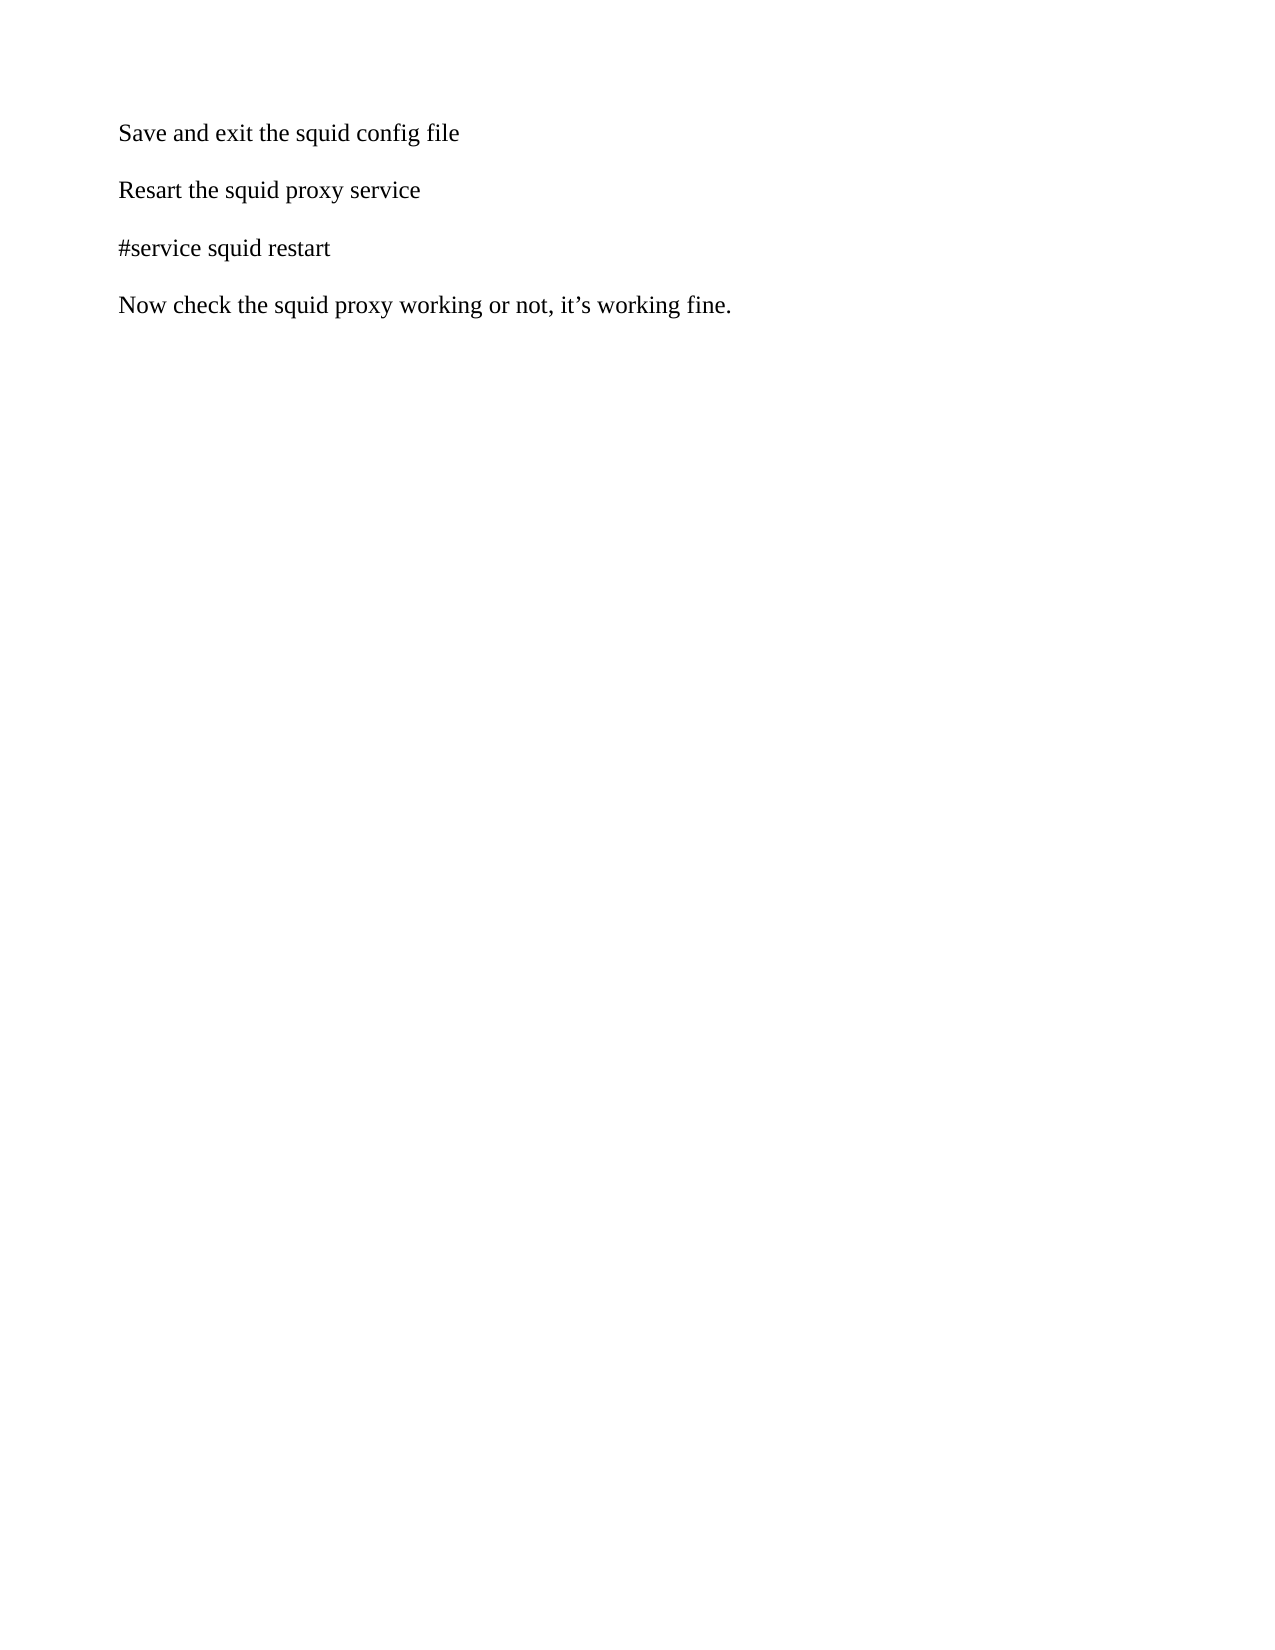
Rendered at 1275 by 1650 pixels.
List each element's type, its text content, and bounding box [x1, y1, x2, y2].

text Now check the squid proxy working or not, it’s working fine. [118, 291, 1157, 319]
text Resart the squid proxy service [118, 176, 1157, 204]
text #service squid restart [118, 233, 1157, 262]
text Save and exit the squid config file [118, 118, 1157, 147]
